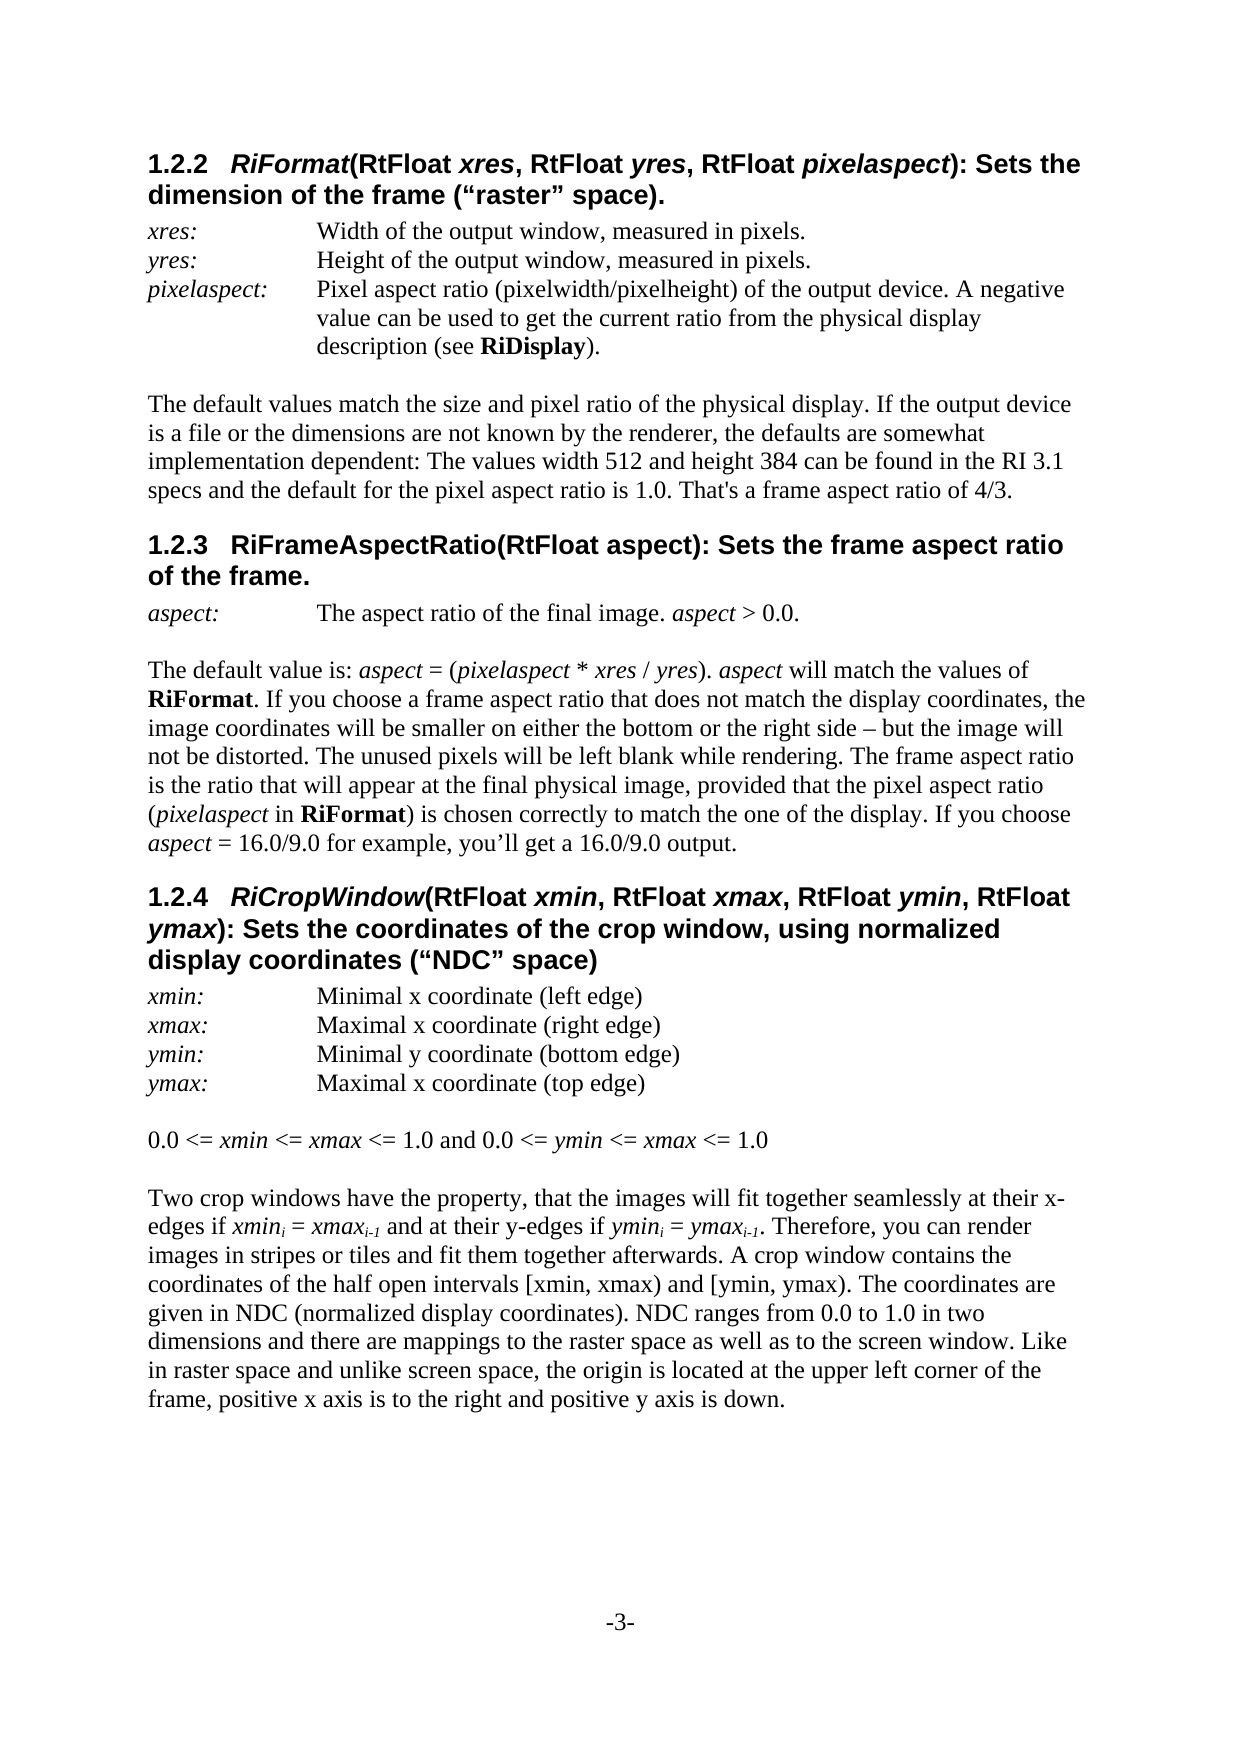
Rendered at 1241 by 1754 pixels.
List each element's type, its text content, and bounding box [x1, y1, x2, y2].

text aspect: The aspect ratio of the final image. aspect > 0.0. [148, 598, 1092, 626]
text xmin: Minimal x coordinate (left edge) [148, 981, 1092, 1010]
text pixelaspect: Pixel aspect ratio (pixelwidth/pixelheight) of the output device. A negative value can be used to get the current ratio from the physical display description (see RiDisplay). [148, 274, 1092, 360]
text The default values match the size and pixel ratio of the physical display. If the output device is a file or the dimensions are not known by the renderer, the defaults are somewhat implementation dependent: The values width 512 and height 384 can be found in the RI 3.1 specs and the default for the pixel aspect ratio is 1.0. That's a frame aspect ratio of 4/3. [148, 389, 1092, 504]
subtitle RiFrameAspectRatio(RtFloat aspect): Sets the frame aspect ratio of the frame. [148, 529, 1092, 591]
text Two crop windows have the property, that the images will fit together seamlessly at their x-edges if xmini = xmaxi-1 and at their y-edges if ymini = ymaxi-1. Therefore, you can render images in stripes or tiles and fit them together afterwards. A crop window contains the coordinates of the half open intervals [xmin, xmax) and [ymin, ymax). The coordinates are given in NDC (normalized display coordinates). NDC ranges from 0.0 to 1.0 in two dimensions and there are mappings to the raster space as well as to the screen window. Like in raster space and unlike screen space, the origin is located at the upper left corner of the frame, positive x axis is to the right and positive y axis is down. [148, 1183, 1092, 1413]
text 0.0 <= xmin <= xmax <= 1.0 and 0.0 <= ymin <= xmax <= 1.0 [148, 1125, 1092, 1154]
text xmax: Maximal x coordinate (right edge) [148, 1010, 1092, 1039]
text ymax: Maximal x coordinate (top edge) [148, 1068, 1092, 1096]
text yres: Height of the output window, measured in pixels. [148, 245, 1092, 274]
text The default value is: aspect = (pixelaspect * xres / yres). aspect will match the values of RiFormat. If you choose a frame aspect ratio that does not match the display coordinates, the image coordinates will be smaller on either the bottom or the right side – but the image will not be distorted. The unused pixels will be left blank while rendering. The frame aspect ratio is the ratio that will appear at the final physical image, provided that the pixel aspect ratio (pixelaspect in RiFormat) is chosen correctly to match the one of the display. If you choose aspect = 16.0/9.0 for example, you’ll get a 16.0/9.0 output. [148, 655, 1092, 856]
subtitle RiFormat(RtFloat xres, RtFloat yres, RtFloat pixelaspect): Sets the dimension of the frame (“raster” space). [148, 148, 1092, 210]
text ymin: Minimal y coordinate (bottom edge) [148, 1039, 1092, 1068]
subtitle RiCropWindow(RtFloat xmin, RtFloat xmax, RtFloat ymin, RtFloat ymax): Sets the coordinates of the crop window, using normalized display coordinates (“NDC” space) [148, 881, 1092, 975]
text xres: Width of the output window, measured in pixels. [148, 216, 1092, 245]
